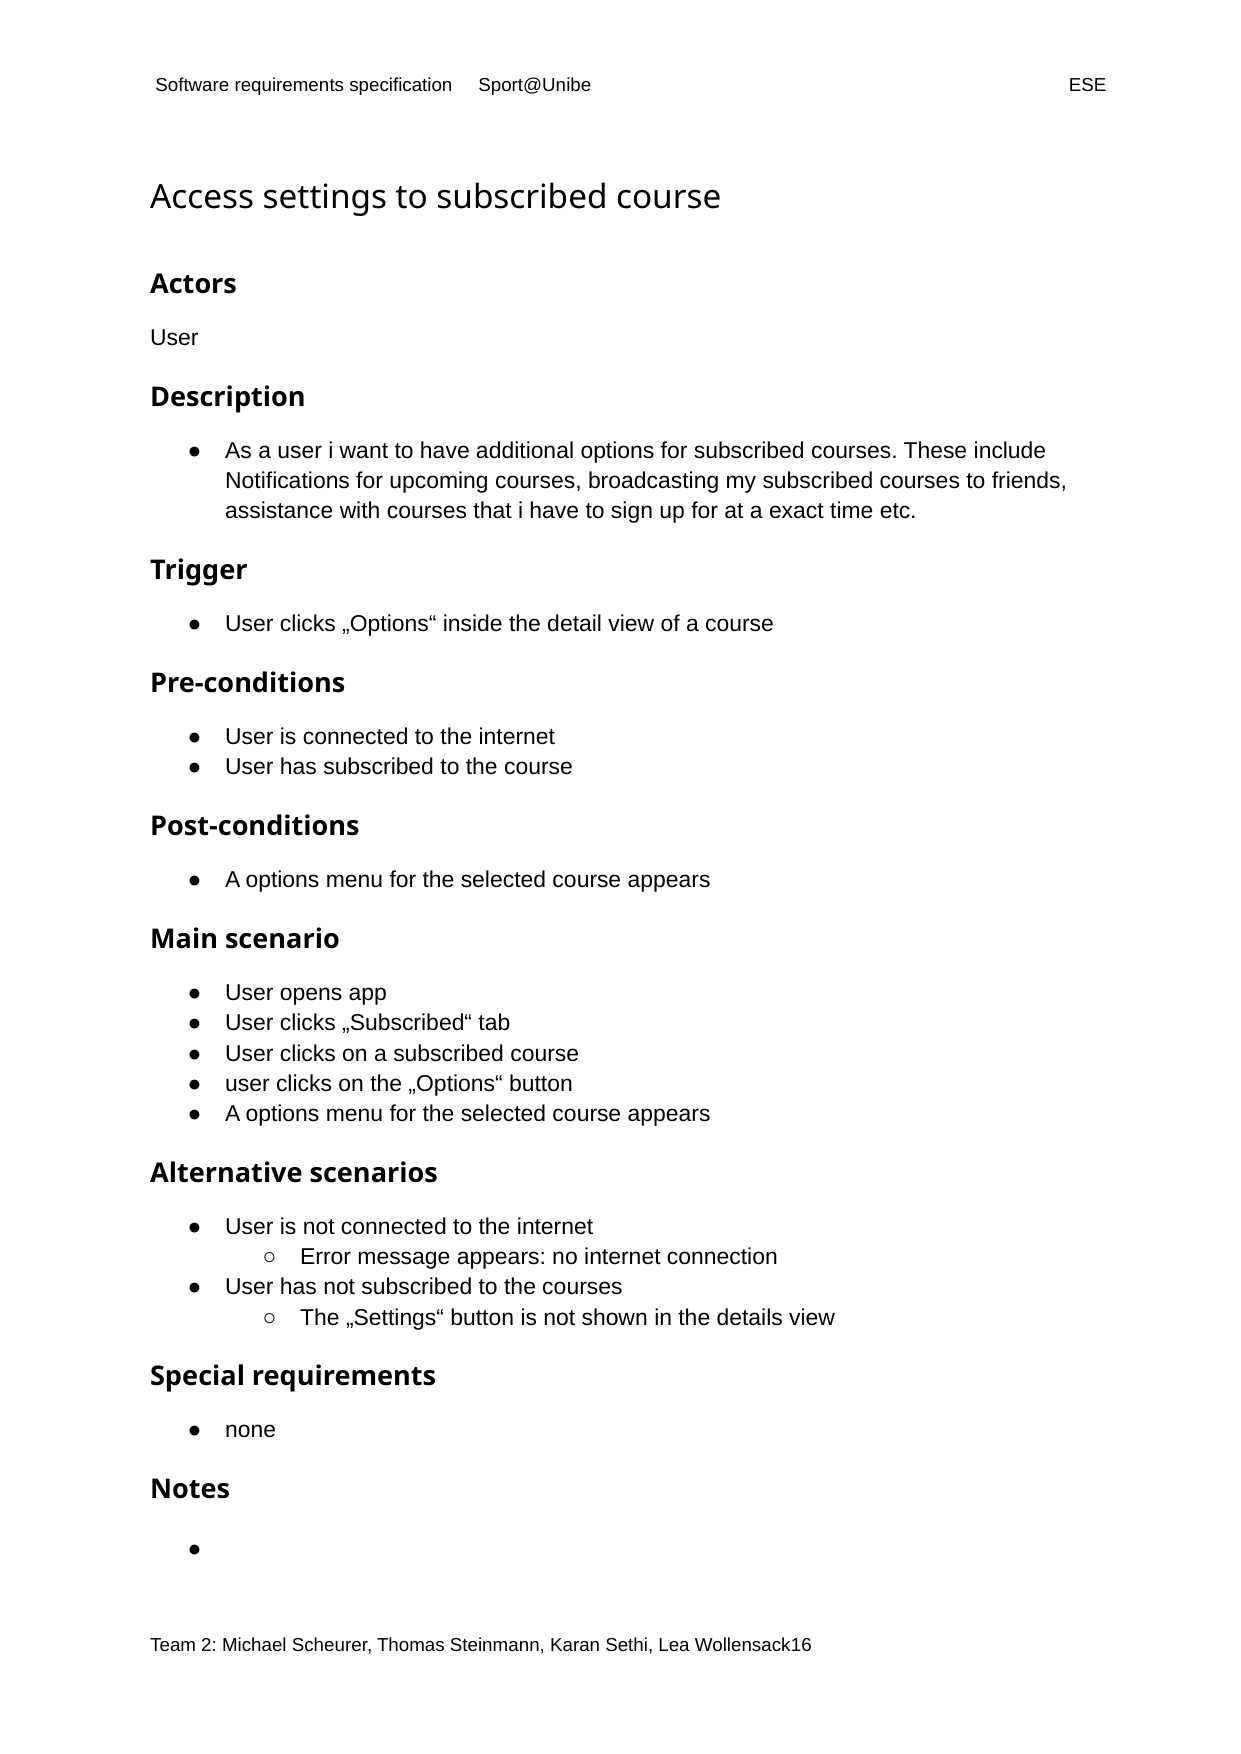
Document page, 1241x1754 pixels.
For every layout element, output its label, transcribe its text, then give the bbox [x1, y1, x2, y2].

list User has not subscribed to the courses [187, 1273, 1090, 1300]
text User [150, 324, 1090, 350]
list The „Settings“ button is not shown in the details view [262, 1303, 1090, 1330]
list User clicks on a subscribed course [187, 1039, 1090, 1066]
subtitle Post-conditions [150, 806, 1090, 843]
subtitle Access settings to subscribed course [150, 173, 1090, 218]
subtitle Description [150, 377, 1090, 414]
subtitle Main scenario [150, 919, 1090, 956]
list User is connected to the internet [187, 723, 1090, 749]
list User opens app [187, 979, 1090, 1006]
subtitle Notes [150, 1469, 1090, 1506]
list none [187, 1416, 1090, 1443]
subtitle Trigger [150, 550, 1090, 587]
list A options menu for the selected course appears [187, 866, 1090, 893]
subtitle Pre-conditions [150, 663, 1090, 700]
subtitle Actors [150, 264, 1090, 301]
list A options menu for the selected course appears [187, 1100, 1090, 1126]
list Error message appears: no internet connection [262, 1243, 1090, 1269]
list User clicks „Subscribed“ tab [187, 1009, 1090, 1036]
list User is not connected to the internet [187, 1213, 1090, 1239]
subtitle Alternative scenarios [150, 1153, 1090, 1190]
list user clicks on the „Options“ button [187, 1070, 1090, 1096]
list User clicks „Options“ inside the detail view of a course [187, 610, 1090, 637]
list As a user i want to have additional options for subscribed courses. These include Notifications for upcoming courses, broadcasting my subscribed courses to friends, assistance with courses that i have to sign up for at a exact time etc. [187, 437, 1090, 524]
list User has subscribed to the course [187, 753, 1090, 780]
subtitle Special requirements [150, 1357, 1090, 1393]
